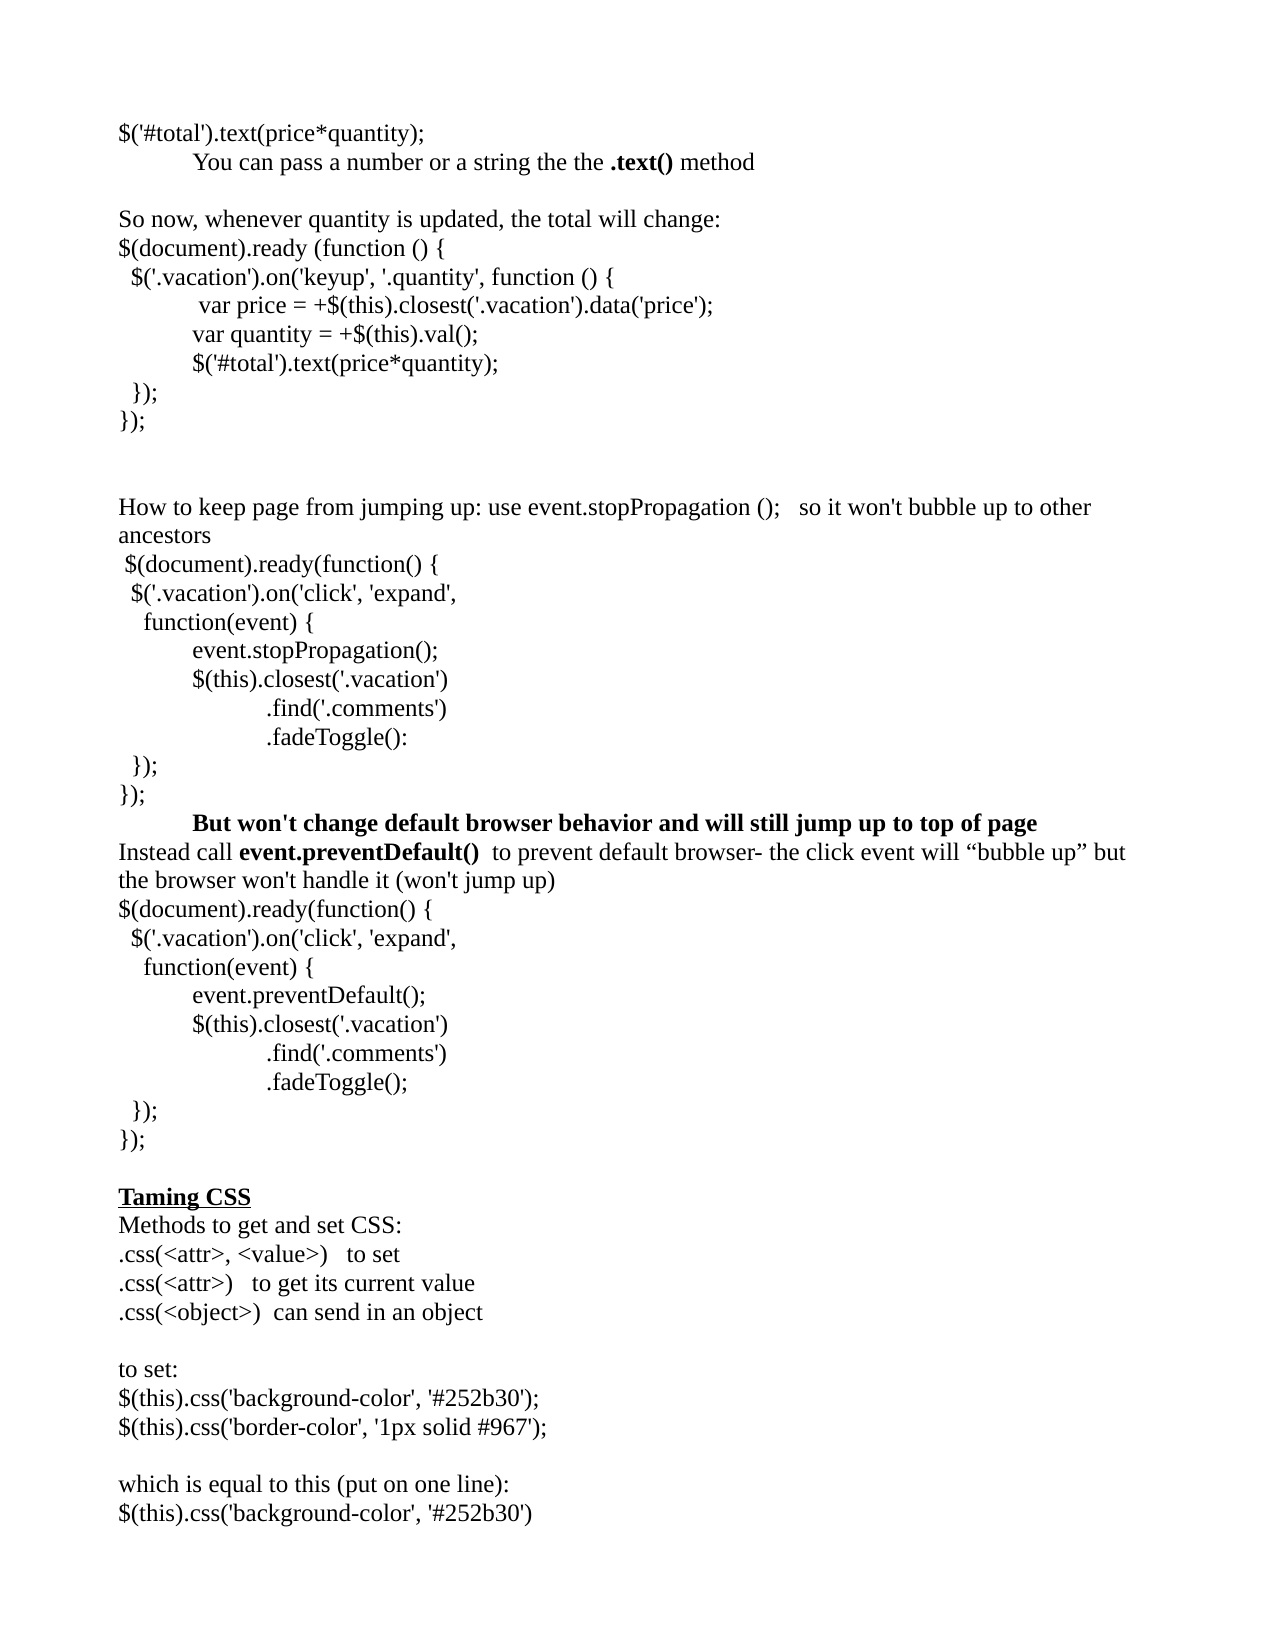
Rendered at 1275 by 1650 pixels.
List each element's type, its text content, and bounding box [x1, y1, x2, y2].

text $(this).css('border-color', '1px solid #967'); [118, 1412, 1157, 1441]
text .fadeToggle(): [118, 722, 1157, 751]
text }); [118, 751, 1157, 779]
text .find('.comments') [118, 693, 1157, 722]
text $(this).css('background-color', '#252b30') [118, 1498, 1157, 1527]
text .css(<object>) can send in an object [118, 1297, 1157, 1326]
text Methods to get and set CSS: [118, 1211, 1157, 1239]
text .css(<attr>, <value>) to set [118, 1239, 1157, 1268]
text $(this).closest('.vacation') [118, 664, 1157, 693]
text $('#total').text(price*quantity); }); [118, 348, 1157, 406]
text $(this).css('background-color', '#252b30'); [118, 1383, 1157, 1412]
text $('#total').text(price*quantity); [118, 118, 1157, 147]
text .css(<attr>) to get its current value [118, 1268, 1157, 1297]
text }); [118, 406, 1157, 434]
text which is equal to this (put on one line): [118, 1469, 1157, 1498]
text $(this).closest('.vacation') [118, 1009, 1157, 1038]
text $(document).ready(function() { $('.vacation').on('click', 'expand', function(event) { [118, 549, 1157, 636]
text Instead call event.preventDefault() to prevent default browser- the click event will “bubble up” but the browser won't handle it (won't jump up) [118, 837, 1157, 894]
text So now, whenever quantity is updated, the total will change: [118, 204, 1157, 233]
text var quantity = +$(this).val(); [118, 319, 1157, 348]
text .fadeToggle(); [118, 1067, 1157, 1096]
text var price = +$(this).closest('.vacation').data('price'); [118, 291, 1157, 319]
text How to keep page from jumping up: use event.stopPropagation (); so it won't bubble up to other ancestors [118, 492, 1157, 549]
text $(document).ready(function() { $('.vacation').on('click', 'expand', function(event) { [118, 894, 1157, 981]
text event.preventDefault(); [118, 981, 1157, 1009]
text }); [118, 779, 1157, 808]
text }); [118, 1096, 1157, 1124]
text Taming CSS [118, 1182, 1157, 1211]
text event.stopPropagation(); [118, 636, 1157, 664]
text You can pass a number or a string the the .text() method [118, 147, 1157, 176]
text But won't change default browser behavior and will still jump up to top of page [118, 808, 1157, 837]
text }); [118, 1124, 1157, 1153]
text $(document).ready (function () { [118, 233, 1157, 262]
text to set: [118, 1354, 1157, 1383]
text $('.vacation').on('keyup', '.quantity', function () { [118, 262, 1157, 291]
text .find('.comments') [118, 1038, 1157, 1067]
